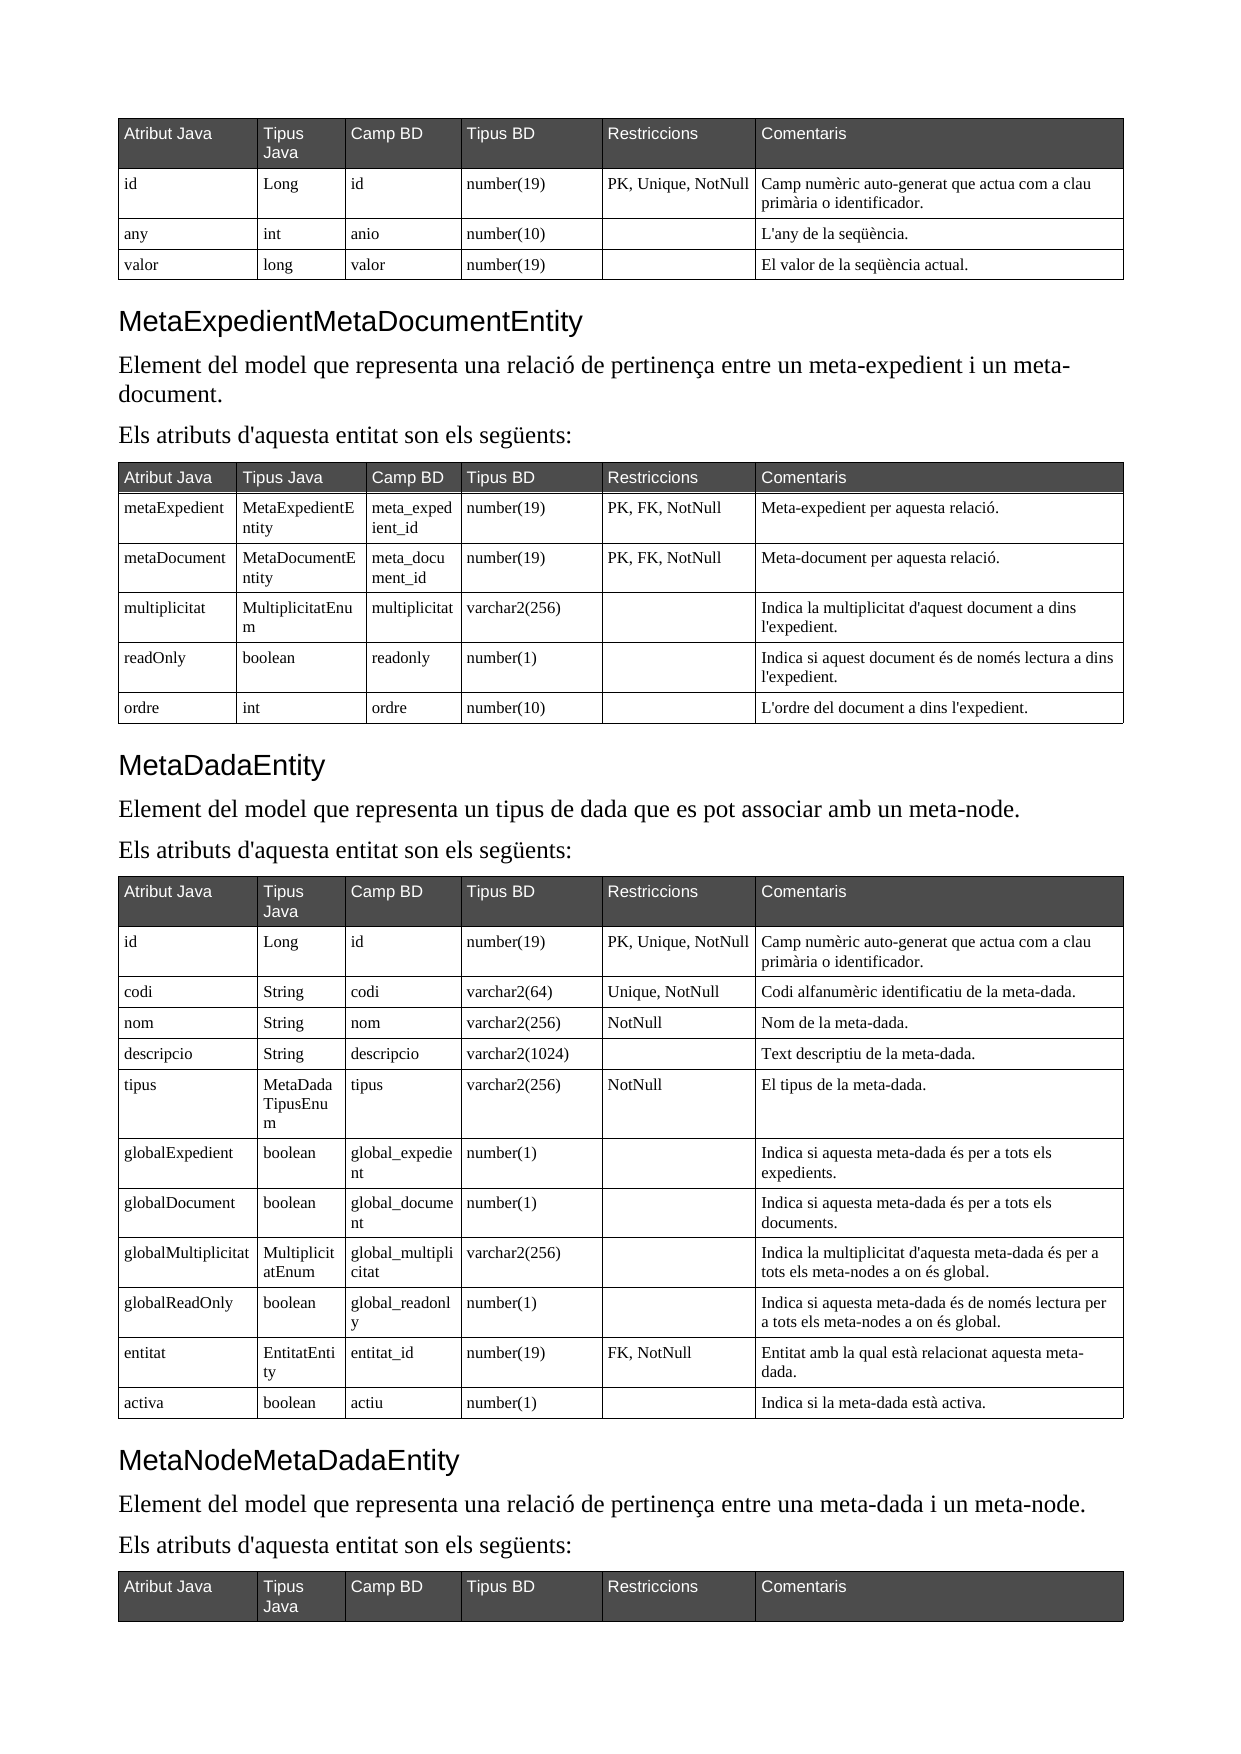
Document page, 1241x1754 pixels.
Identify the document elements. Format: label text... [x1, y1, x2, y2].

table_cell valor [119, 250, 257, 279]
table_cell globalDocument [119, 1189, 257, 1237]
table_cell String [258, 977, 345, 1007]
table_cell String [258, 1008, 345, 1038]
table_cell Camp numèric auto-generat que actua com a clau primària o identificador. [756, 927, 1123, 976]
text Els atributs d'aquesta entitat son els següents: [118, 1530, 1122, 1559]
text Element del model que representa una relació de pertinença entre un meta-expedient i un meta-document. [118, 351, 1122, 408]
table_cell tipus [346, 1070, 461, 1137]
table_cell Indica si aquest document és de només lectura a dins l'expedient. [756, 643, 1123, 692]
table_cell L'any de la seqüència. [756, 219, 1123, 249]
table_cell global_multiplicitat [346, 1238, 461, 1287]
table_cell [603, 219, 755, 249]
table_cell global_document [346, 1189, 461, 1237]
table_header Tipus BD [462, 877, 602, 926]
table_cell number(19) [462, 927, 602, 976]
table_cell valor [346, 250, 461, 279]
table_cell global_expedient [346, 1139, 461, 1187]
table_cell MetaExpedientEntity [237, 494, 366, 542]
table_cell number(10) [462, 693, 602, 723]
table_cell any [119, 219, 257, 249]
subtitle MetaDadaEntity [118, 748, 1122, 781]
subtitle MetaNodeMetaDadaEntity [118, 1443, 1122, 1476]
table_header Camp BD [346, 1572, 461, 1621]
table_cell [603, 250, 755, 279]
table_cell metaDocument [119, 544, 236, 592]
table_cell [603, 593, 755, 642]
table_cell multiplicitat [367, 593, 461, 642]
table_cell boolean [258, 1288, 345, 1337]
table_cell entitat [119, 1338, 257, 1387]
table_cell boolean [237, 643, 366, 692]
table_cell number(1) [462, 1139, 602, 1187]
table_cell boolean [258, 1139, 345, 1187]
table_cell PK, Unique, NotNull [603, 169, 755, 218]
table_cell metaExpedient [119, 494, 236, 542]
table_header Tipus Java [258, 1572, 345, 1621]
table_cell id [346, 169, 461, 218]
table_cell Text descriptiu de la meta-dada. [756, 1039, 1123, 1068]
table_cell [603, 1288, 755, 1337]
table_cell number(19) [462, 169, 602, 218]
table_header Atribut Java [119, 1572, 257, 1621]
table_cell El valor de la seqüència actual. [756, 250, 1123, 279]
table_cell Long [258, 169, 345, 218]
table_cell nom [119, 1008, 257, 1038]
table_cell Entitat amb la qual està relacionat aquesta meta-dada. [756, 1338, 1123, 1387]
table_cell ordre [119, 693, 236, 723]
table_cell varchar2(1024) [462, 1039, 602, 1068]
table_cell MetaDocumentEntity [237, 544, 366, 592]
table_cell global_readonly [346, 1288, 461, 1337]
table_cell NotNull [603, 1070, 755, 1137]
table_cell Indica si aquesta meta-dada és per a tots els expedients. [756, 1139, 1123, 1187]
table_cell varchar2(256) [462, 1008, 602, 1038]
table_cell Indica si aquesta meta-dada és de només lectura per a tots els meta-nodes a on és global. [756, 1288, 1123, 1337]
table_cell String [258, 1039, 345, 1068]
table_cell PK, Unique, NotNull [603, 927, 755, 976]
table_header Comentaris [756, 119, 1123, 168]
table_cell [603, 1039, 755, 1068]
table_cell PK, FK, NotNull [603, 544, 755, 592]
table_cell MultiplicitatEnum [258, 1238, 345, 1287]
table_cell long [258, 250, 345, 279]
table_cell [603, 693, 755, 723]
table_cell activa [119, 1388, 257, 1418]
table_cell Indica si aquesta meta-dada és per a tots els documents. [756, 1189, 1123, 1237]
table_header Restriccions [603, 463, 755, 492]
table_cell Indica la multiplicitat d'aquesta meta-dada és per a tots els meta-nodes a on és global. [756, 1238, 1123, 1287]
table_cell meta_document_id [367, 544, 461, 592]
table_cell L'ordre del document a dins l'expedient. [756, 693, 1123, 723]
table_cell number(19) [462, 250, 602, 279]
table_header Tipus Java [258, 877, 345, 926]
table_cell number(19) [462, 494, 602, 542]
table_cell boolean [258, 1189, 345, 1237]
table_cell actiu [346, 1388, 461, 1418]
table_cell number(1) [462, 1189, 602, 1237]
table_cell varchar2(256) [462, 593, 602, 642]
table_cell PK, FK, NotNull [603, 494, 755, 542]
table_cell Long [258, 927, 345, 976]
table_cell number(1) [462, 643, 602, 692]
table_cell number(19) [462, 544, 602, 592]
table_cell globalExpedient [119, 1139, 257, 1187]
table_header Comentaris [756, 463, 1123, 492]
table_cell meta_expedient_id [367, 494, 461, 542]
table_cell [603, 1189, 755, 1237]
table_cell Camp numèric auto-generat que actua com a clau primària o identificador. [756, 169, 1123, 218]
table_cell int [237, 693, 366, 723]
table_header Tipus BD [462, 463, 602, 492]
table_cell Indica si la meta-dada està activa. [756, 1388, 1123, 1418]
table_header Camp BD [367, 463, 461, 492]
table_header Tipus BD [462, 119, 602, 168]
table_cell [603, 1238, 755, 1287]
subtitle MetaExpedientMetaDocumentEntity [118, 304, 1122, 338]
table_cell Meta-document per aquesta relació. [756, 544, 1123, 592]
table_cell Nom de la meta-dada. [756, 1008, 1123, 1038]
table_cell [603, 1139, 755, 1187]
table_cell varchar2(256) [462, 1070, 602, 1137]
table_cell EntitatEntity [258, 1338, 345, 1387]
table_cell Codi alfanumèric identificatiu de la meta-dada. [756, 977, 1123, 1007]
table_cell number(1) [462, 1388, 602, 1418]
table_cell Indica la multiplicitat d'aquest document a dins l'expedient. [756, 593, 1123, 642]
table_cell entitat_id [346, 1338, 461, 1387]
table_header Restriccions [603, 877, 755, 926]
table_cell descripcio [346, 1039, 461, 1068]
text Element del model que representa un tipus de dada que es pot associar amb un meta-node. [118, 794, 1122, 823]
table_cell readonly [367, 643, 461, 692]
table_header Camp BD [346, 877, 461, 926]
table_cell id [346, 927, 461, 976]
table_header Comentaris [756, 877, 1123, 926]
table_cell Meta-expedient per aquesta relació. [756, 494, 1123, 542]
table_header Atribut Java [119, 119, 257, 168]
table_header Tipus BD [462, 1572, 602, 1621]
table_cell number(19) [462, 1338, 602, 1387]
table_cell id [119, 169, 257, 218]
table_cell readOnly [119, 643, 236, 692]
table_cell varchar2(64) [462, 977, 602, 1007]
table_cell MultiplicitatEnum [237, 593, 366, 642]
table_cell [603, 1388, 755, 1418]
table_cell globalReadOnly [119, 1288, 257, 1337]
text Els atributs d'aquesta entitat son els següents: [118, 835, 1122, 864]
table_cell number(10) [462, 219, 602, 249]
table_cell tipus [119, 1070, 257, 1137]
table_cell MetaDadaTipusEnum [258, 1070, 345, 1137]
table_cell descripcio [119, 1039, 257, 1068]
text Element del model que representa una relació de pertinença entre una meta-dada i un meta-node. [118, 1489, 1122, 1518]
table_cell nom [346, 1008, 461, 1038]
table_header Comentaris [756, 1572, 1123, 1621]
table_header Camp BD [346, 119, 461, 168]
table_cell NotNull [603, 1008, 755, 1038]
table_cell El tipus de la meta-dada. [756, 1070, 1123, 1137]
table_cell Unique, NotNull [603, 977, 755, 1007]
table_cell anio [346, 219, 461, 249]
table_header Atribut Java [119, 463, 236, 492]
table_cell varchar2(256) [462, 1238, 602, 1287]
table_cell number(1) [462, 1288, 602, 1337]
table_header Tipus Java [237, 463, 366, 492]
table_header Atribut Java [119, 877, 257, 926]
table_cell FK, NotNull [603, 1338, 755, 1387]
table_cell [603, 643, 755, 692]
table_header Restriccions [603, 1572, 755, 1621]
table_cell multiplicitat [119, 593, 236, 642]
table_cell int [258, 219, 345, 249]
table_cell globalMultiplicitat [119, 1238, 257, 1287]
table_header Tipus Java [258, 119, 345, 168]
table_cell ordre [367, 693, 461, 723]
text Els atributs d'aquesta entitat son els següents: [118, 421, 1122, 449]
table_cell id [119, 927, 257, 976]
table_cell codi [119, 977, 257, 1007]
table_header Restriccions [603, 119, 755, 168]
table_cell boolean [258, 1388, 345, 1418]
table_cell codi [346, 977, 461, 1007]
